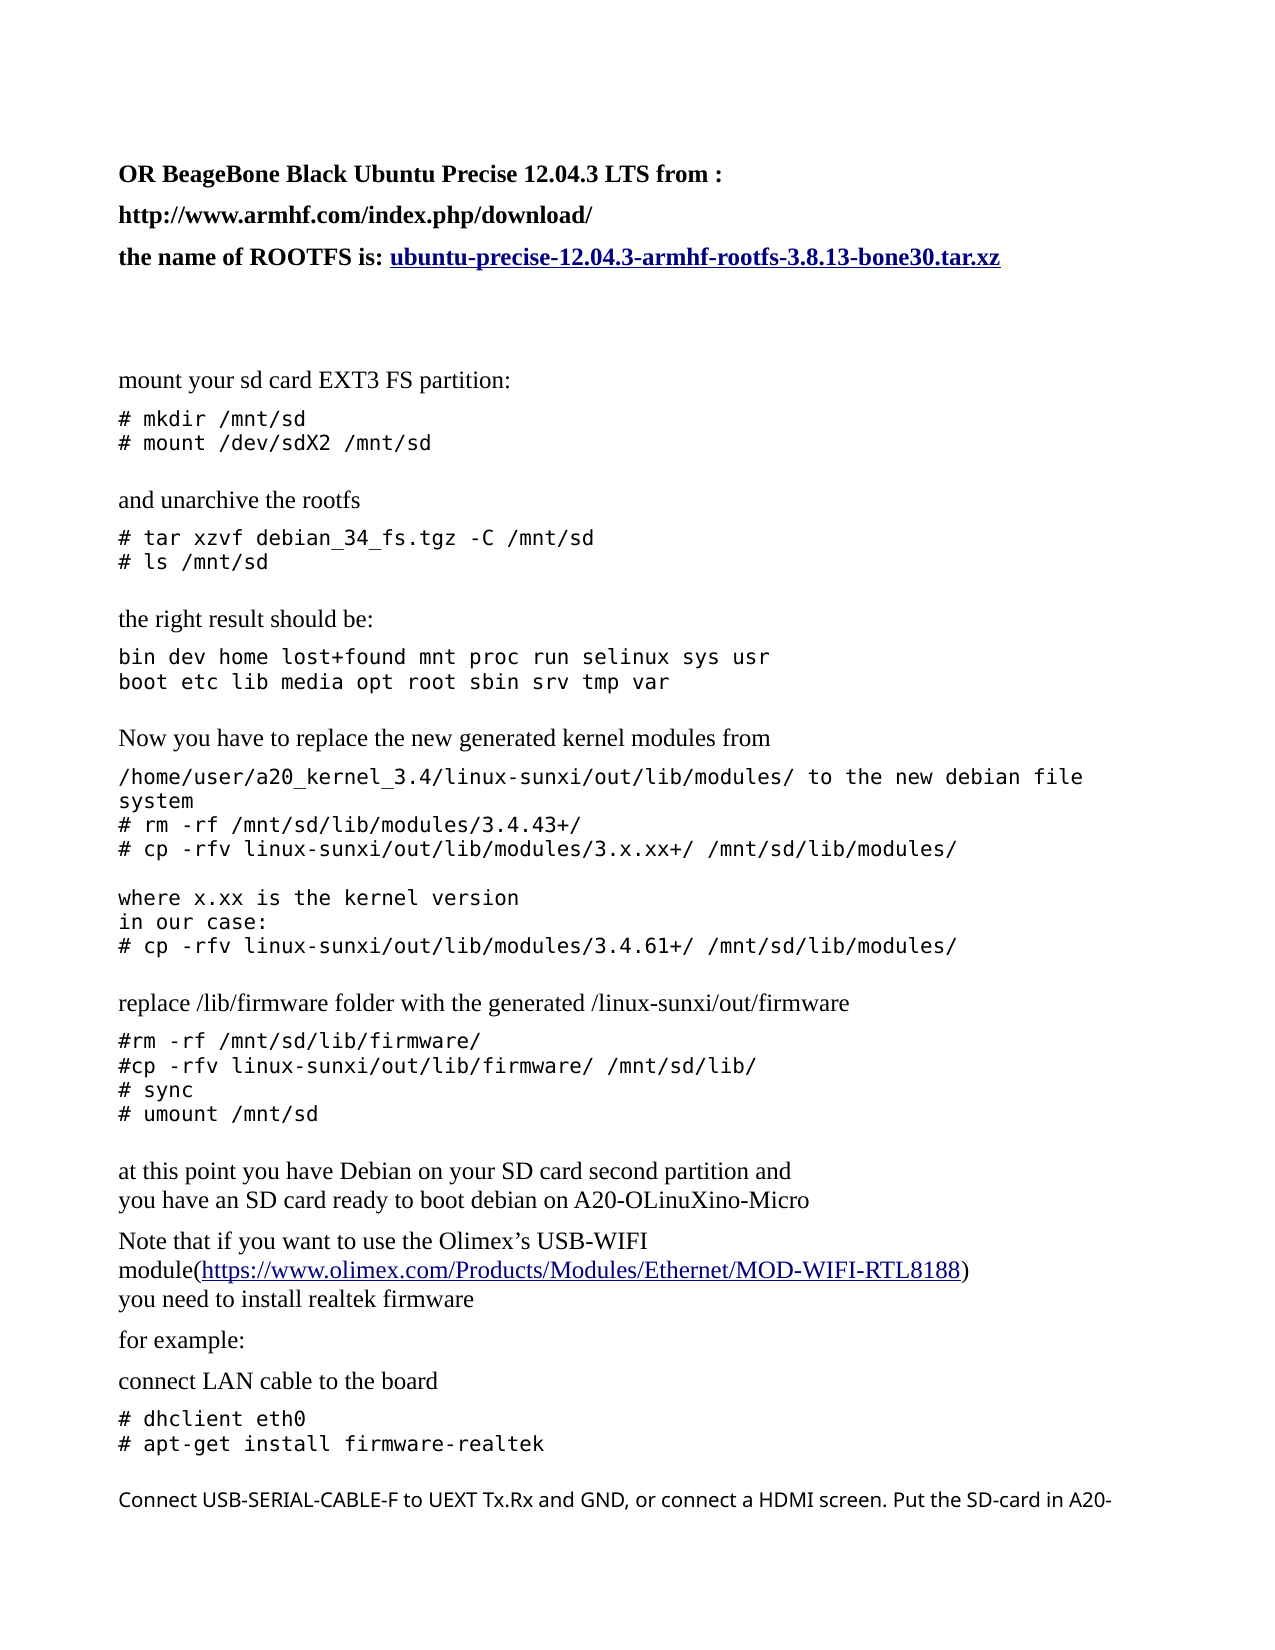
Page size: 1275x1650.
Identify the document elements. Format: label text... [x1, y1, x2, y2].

text Note that if you want to use the Olimex’s USB-WIFI module(https://www.olimex.com/Products/Modules/Ethernet/MOD-WIFI-RTL8188) you need to install realtek firmware [118, 1226, 1157, 1312]
text /home/user/a20_kernel_3.4/linux-sunxi/out/lib/modules/ to the new debian file system [118, 765, 1157, 813]
text connect LAN cable to the board [118, 1366, 1157, 1395]
text # sync [118, 1078, 1157, 1102]
text # umount /mnt/sd [118, 1102, 1157, 1127]
text # rm -rf /mnt/sd/lib/modules/3.4.43+/ [118, 813, 1157, 837]
text # dhclient eth0 [118, 1407, 1157, 1432]
text #cp -rfv linux-sunxi/out/lib/firmware/ /mnt/sd/lib/ [118, 1054, 1157, 1078]
text boot etc lib media opt root sbin srv tmp var [118, 670, 1157, 694]
text # mkdir /mnt/sd [118, 407, 1157, 431]
text the right result should be: [118, 604, 1157, 633]
text http://www.armhf.com/index.php/download/ [118, 201, 1157, 229]
text and unarchive the rootfs [118, 485, 1157, 514]
text # ls /mnt/sd [118, 550, 1157, 575]
text Connect USB-SERIAL-CABLE-F to UEXT Tx.Rx and GND, or connect a HDMI screen. Put the SD-card in A20- [118, 1485, 1157, 1513]
text replace /lib/firmware folder with the generated /linux-sunxi/out/firmware [118, 988, 1157, 1017]
text # apt-get install firmware-realtek [118, 1432, 1157, 1456]
text for example: [118, 1325, 1157, 1354]
text # tar xzvf debian_34_fs.tgz -C /mnt/sd [118, 526, 1157, 550]
text # cp -rfv linux-sunxi/out/lib/modules/3.x.xx+/ /mnt/sd/lib/modules/ [118, 837, 1157, 862]
text in our case: [118, 910, 1157, 934]
text where x.xx is the kernel version [118, 886, 1157, 910]
text the name of ROOTFS is: ubuntu-precise-12.04.3-armhf-rootfs-3.8.13-bone30.tar.xz [118, 242, 1157, 271]
text at this point you have Debian on your SD card second partition and you have an SD card ready to boot debian on A20-OLinuXino-Micro [118, 1156, 1157, 1214]
text # mount /dev/sdX2 /mnt/sd [118, 431, 1157, 455]
text # cp -rfv linux-sunxi/out/lib/modules/3.4.61+/ /mnt/sd/lib/modules/ [118, 934, 1157, 959]
text bin dev home lost+found mnt proc run selinux sys usr [118, 645, 1157, 670]
text OR BeageBone Black Ubuntu Precise 12.04.3 LTS from : [118, 159, 1157, 188]
text #rm -rf /mnt/sd/lib/firmware/ [118, 1029, 1157, 1054]
text mount your sd card EXT3 FS partition: [118, 366, 1157, 394]
text Now you have to replace the new generated kernel modules from [118, 723, 1157, 752]
